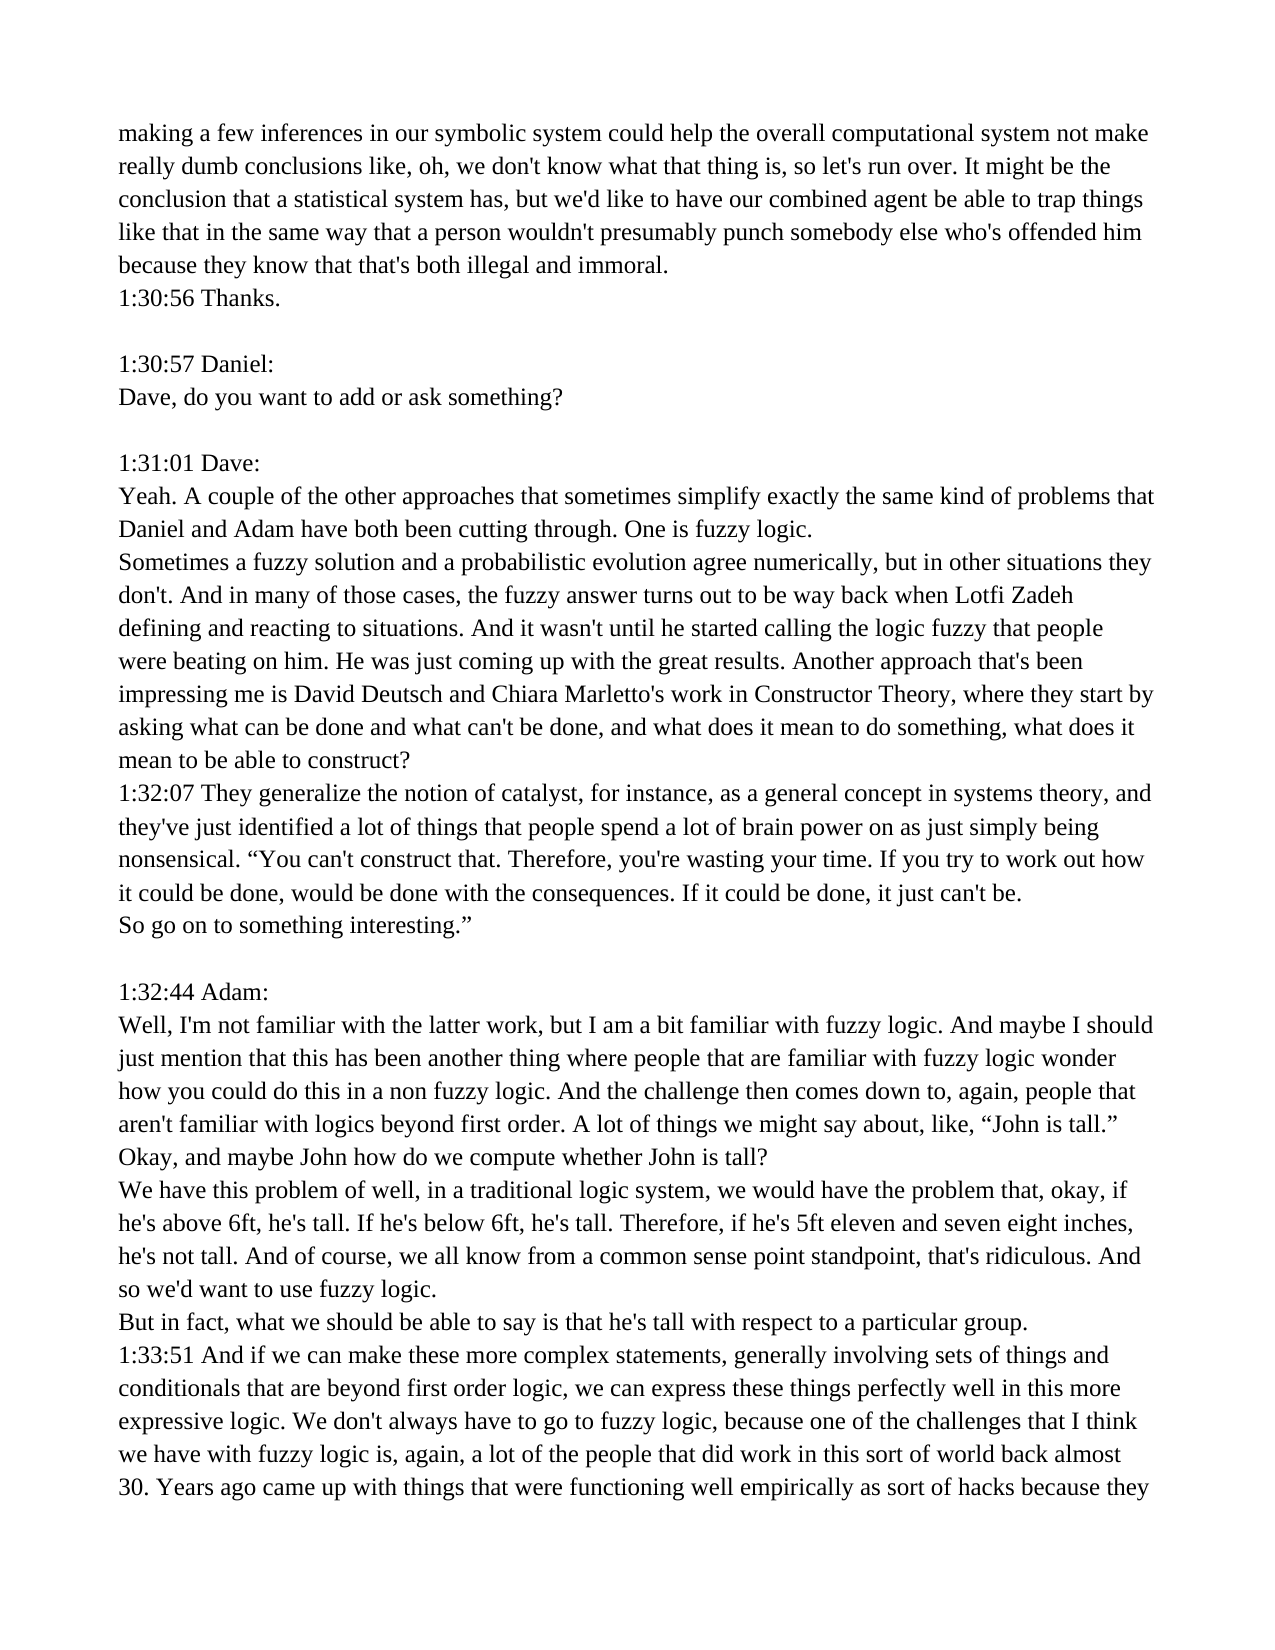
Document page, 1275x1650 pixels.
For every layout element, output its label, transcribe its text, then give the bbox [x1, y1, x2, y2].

text 1:30:56 Thanks. [118, 283, 1157, 312]
text We have this problem of well, in a traditional logic system, we would have the problem that, okay, if he's above 6ft, he's tall. If he's below 6ft, he's tall. Therefore, if he's 5ft eleven and seven eight inches, he's not tall. And of course, we all know from a common sense point standpoint, that's ridiculous. And so we'd want to use fuzzy logic. [118, 1175, 1157, 1303]
text 1:32:44 Adam: [118, 977, 1157, 1005]
text So go on to something interesting.” [118, 911, 1157, 939]
text 1:31:01 Dave: [118, 448, 1157, 477]
text 1:33:51 And if we can make these more complex statements, generally involving sets of things and conditionals that are beyond first order logic, we can express these things perfectly well in this more expressive logic. We don't always have to go to fuzzy logic, because one of the challenges that I think we have with fuzzy logic is, again, a lot of the people that did work in this sort of world back almost 30. Years ago came up with things that were functioning well empirically as sort of hacks because they [118, 1340, 1157, 1501]
text Sometimes a fuzzy solution and a probabilistic evolution agree numerically, but in other situations they don't. And in many of those cases, the fuzzy answer turns out to be way back when Lotfi Zadeh defining and reacting to situations. And it wasn't until he started calling the logic fuzzy that people were beating on him. He was just coming up with the great results. Another approach that's been impressing me is David Deutsch and Chiara Marletto's work in Constructor Theory, where they start by asking what can be done and what can't be done, and what does it mean to do something, what does it mean to be able to construct? [118, 547, 1157, 774]
text 1:32:07 They generalize the notion of catalyst, for instance, as a general concept in systems theory, and they've just identified a lot of things that people spend a lot of brain power on as just simply being nonsensical. “You can't construct that. Therefore, you're wasting your time. If you try to work out how it could be done, would be done with the consequences. If it could be done, it just can't be. [118, 778, 1157, 906]
text Well, I'm not familiar with the latter work, but I am a bit familiar with fuzzy logic. And maybe I should just mention that this has been another thing where people that are familiar with fuzzy logic wonder how you could do this in a non fuzzy logic. And the challenge then comes down to, again, people that aren't familiar with logics beyond first order. A lot of things we might say about, like, “John is tall.” Okay, and maybe John how do we compute whether John is tall? [118, 1010, 1157, 1171]
text Yeah. A couple of the other approaches that sometimes simplify exactly the same kind of problems that Daniel and Adam have both been cutting through. One is fuzzy logic. [118, 481, 1157, 543]
text making a few inferences in our symbolic system could help the overall computational system not make really dumb conclusions like, oh, we don't know what that thing is, so let's run over. It might be the conclusion that a statistical system has, but we'd like to have our combined agent be able to trap things like that in the same way that a person wouldn't presumably punch somebody else who's offended him because they know that that's both illegal and immoral. [118, 118, 1157, 279]
text 1:30:57 Daniel: [118, 349, 1157, 378]
text But in fact, what we should be able to say is that he's tall with respect to a particular group. [118, 1307, 1157, 1336]
text Dave, do you want to add or ask something? [118, 382, 1157, 411]
